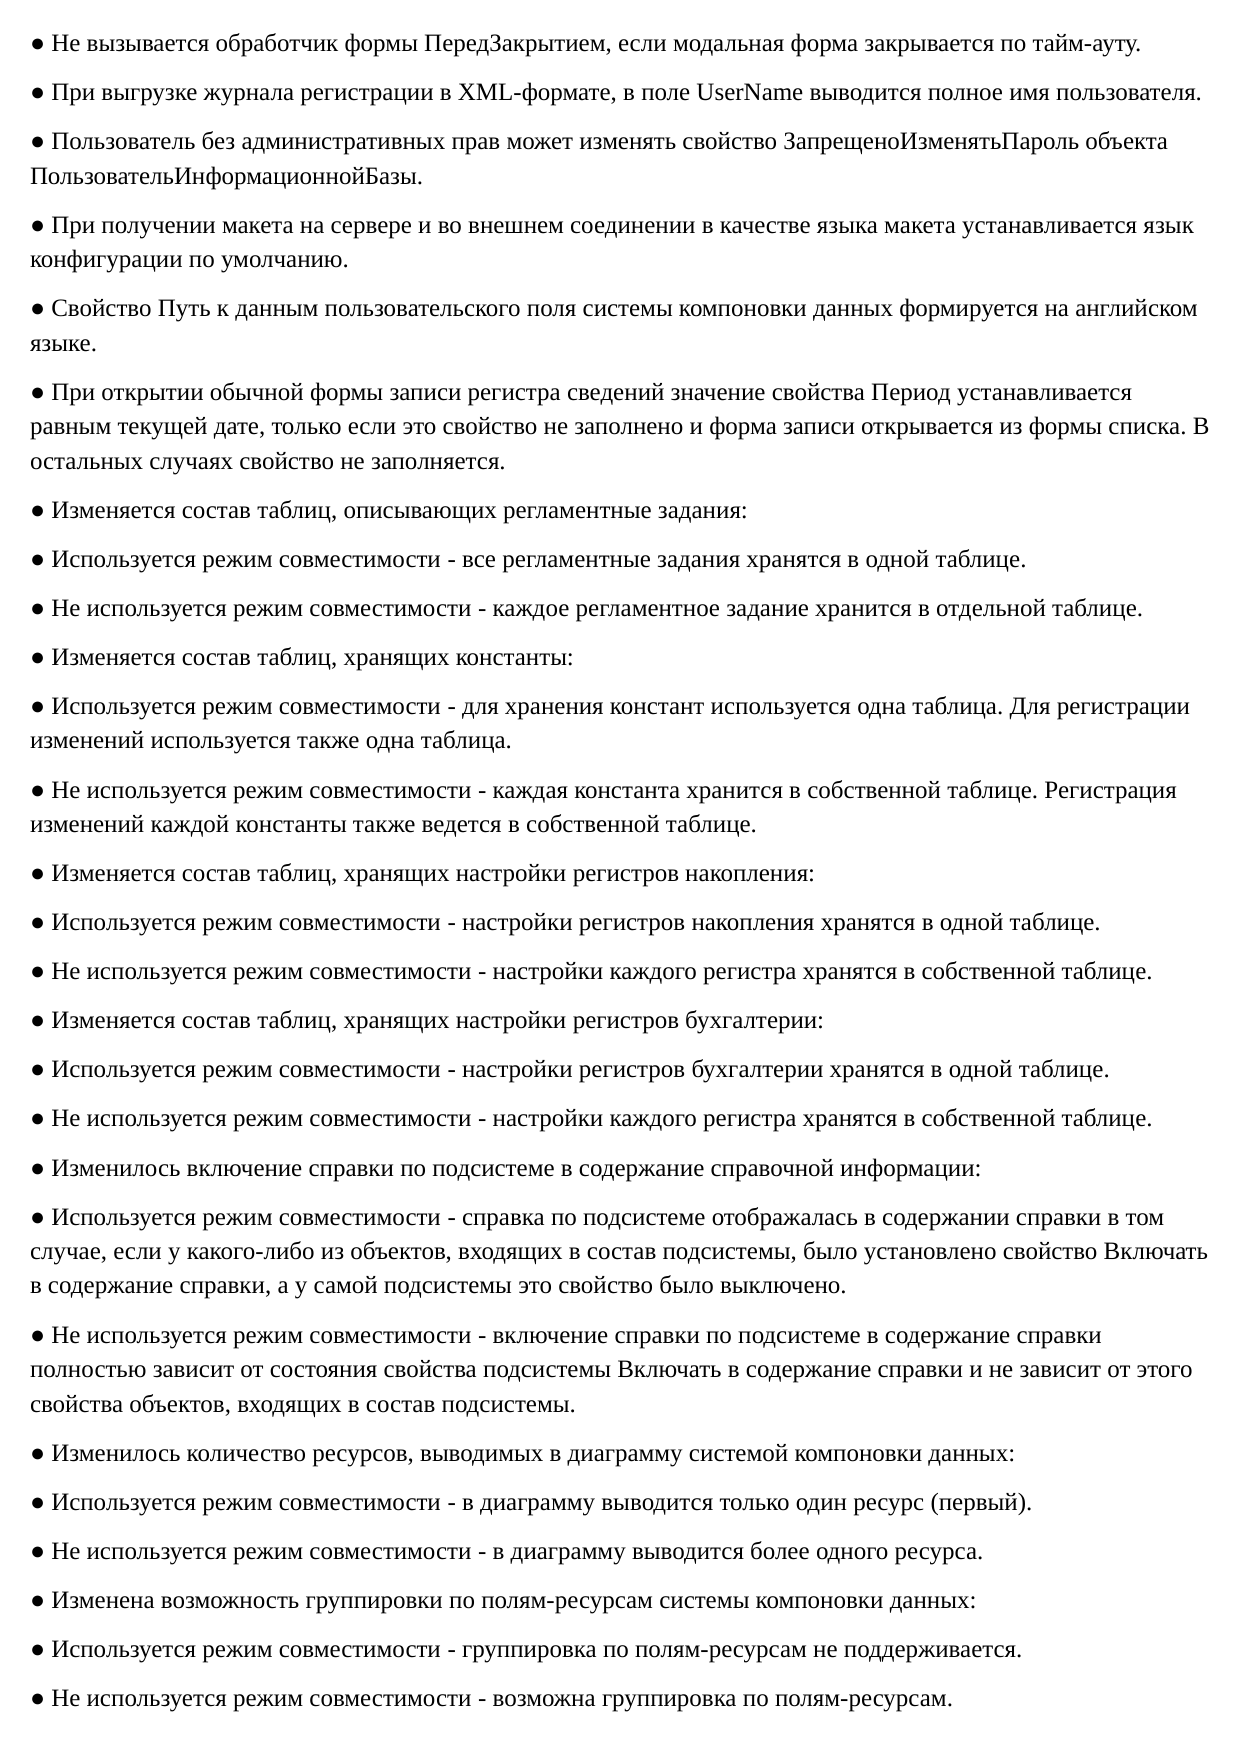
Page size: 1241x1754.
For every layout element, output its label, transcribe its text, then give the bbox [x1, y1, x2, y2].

text ● Изменилось количество ресурсов, выводимых в диаграмму системой компоновки данных: [30, 1438, 1211, 1466]
text ● Не используется режим совместимости ‑ возможна группировка по полям-ресурсам. [30, 1683, 1211, 1712]
text ● Не используется режим совместимости ‑ в диаграмму выводится более одного ресурса. [30, 1536, 1211, 1564]
text ● Используется режим совместимости ‑ для хранения констант используется одна таблица. Для регистрации изменений используется также одна таблица. [30, 691, 1211, 754]
text ● Изменяется состав таблиц, описывающих регламентные задания: [30, 495, 1211, 524]
text ● Пользователь без административных прав может изменять свойство ЗапрещеноИзменятьПароль объекта ПользовательИнформационнойБазы. [30, 126, 1211, 189]
text ● При получении макета на сервере и во внешнем соединении в качестве языка макета устанавливается язык конфигурации по умолчанию. [30, 210, 1211, 273]
text ● При выгрузке журнала регистрации в XML-формате, в поле UserName выводится полное имя пользователя. [30, 77, 1211, 106]
text ● Не вызывается обработчик формы ПередЗакрытием, если модальная форма закрывается по тайм-ауту. [30, 28, 1211, 57]
text ● Изменилось включение справки по подсистеме в содержание справочной информации: [30, 1153, 1211, 1181]
text ● Используется режим совместимости ‑ справка по подсистеме отображалась в содержании справки в том случае, если у какого-либо из объектов, входящих в состав подсистемы, было установлено свойство Включать в содержание справки, а у самой подсистемы это свойство было выключено. [30, 1202, 1211, 1299]
text ● Не используется режим совместимости ‑ включение справки по подсистеме в содержание справки полностью зависит от состояния свойства подсистемы Включать в содержание справки и не зависит от этого свойства объектов, входящих в состав подсистемы. [30, 1320, 1211, 1417]
text ● Используется режим совместимости ‑ настройки регистров бухгалтерии хранятся в одной таблице. [30, 1054, 1211, 1083]
text ● Используется режим совместимости ‑ все регламентные задания хранятся в одной таблице. [30, 544, 1211, 573]
text ● Изменяется состав таблиц, хранящих константы: [30, 642, 1211, 671]
text ● Не используется режим совместимости ‑ настройки каждого регистра хранятся в собственной таблице. [30, 956, 1211, 985]
text ● Не используется режим совместимости ‑ настройки каждого регистра хранятся в собственной таблице. [30, 1103, 1211, 1132]
text ● При открытии обычной формы записи регистра сведений значение свойства Период устанавливается равным текущей дате, только если это свойство не заполнено и форма записи открывается из формы списка. В остальных случаях свойство не заполняется. [30, 377, 1211, 474]
text ● Не используется режим совместимости ‑ каждое регламентное задание хранится в отдельной таблице. [30, 593, 1211, 622]
text ● Свойство Путь к данным пользовательского поля системы компоновки данных формируется на английском языке. [30, 293, 1211, 357]
text ● Изменена возможность группировки по полям-ресурсам системы компоновки данных: [30, 1585, 1211, 1614]
text ● Используется режим совместимости ‑ в диаграмму выводится только один ресурс (первый). [30, 1487, 1211, 1516]
text ● Используется режим совместимости ‑ настройки регистров накопления хранятся в одной таблице. [30, 907, 1211, 936]
text ● Изменяется состав таблиц, хранящих настройки регистров бухгалтерии: [30, 1005, 1211, 1034]
text ● Используется режим совместимости ‑ группировка по полям-ресурсам не поддерживается. [30, 1634, 1211, 1663]
text ● Не используется режим совместимости ‑ каждая константа хранится в собственной таблице. Регистрация изменений каждой константы также ведется в собственной таблице. [30, 775, 1211, 838]
text ● Изменяется состав таблиц, хранящих настройки регистров накопления: [30, 858, 1211, 887]
